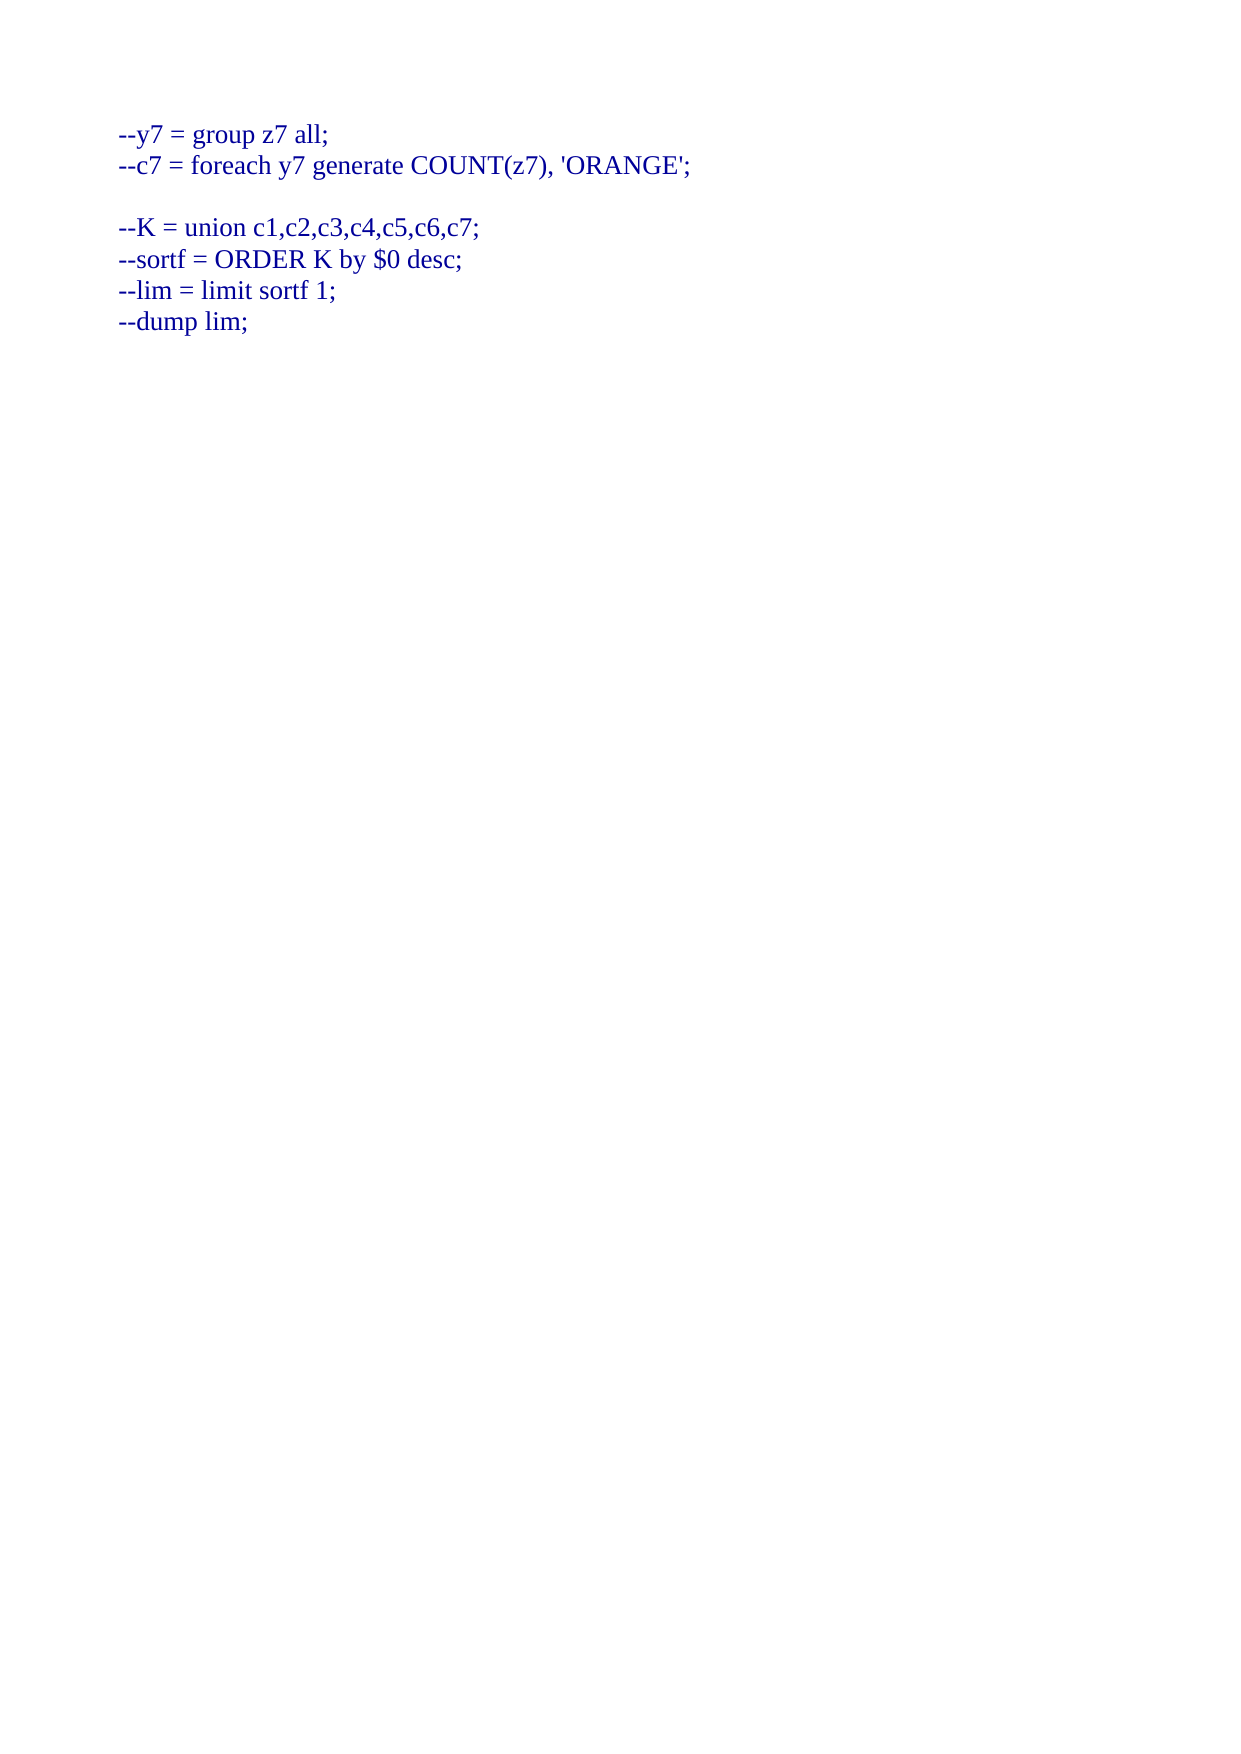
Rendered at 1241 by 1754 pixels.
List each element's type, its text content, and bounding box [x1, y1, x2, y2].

text --dump lim; [118, 305, 1122, 336]
text --K = union c1,c2,c3,c4,c5,c6,c7; [118, 212, 1122, 243]
text --sortf = ORDER K by $0 desc; [118, 243, 1122, 274]
text --c7 = foreach y7 generate COUNT(z7), 'ORANGE'; [118, 149, 1122, 180]
text --y7 = group z7 all; [118, 118, 1122, 149]
text --lim = limit sortf 1; [118, 274, 1122, 305]
